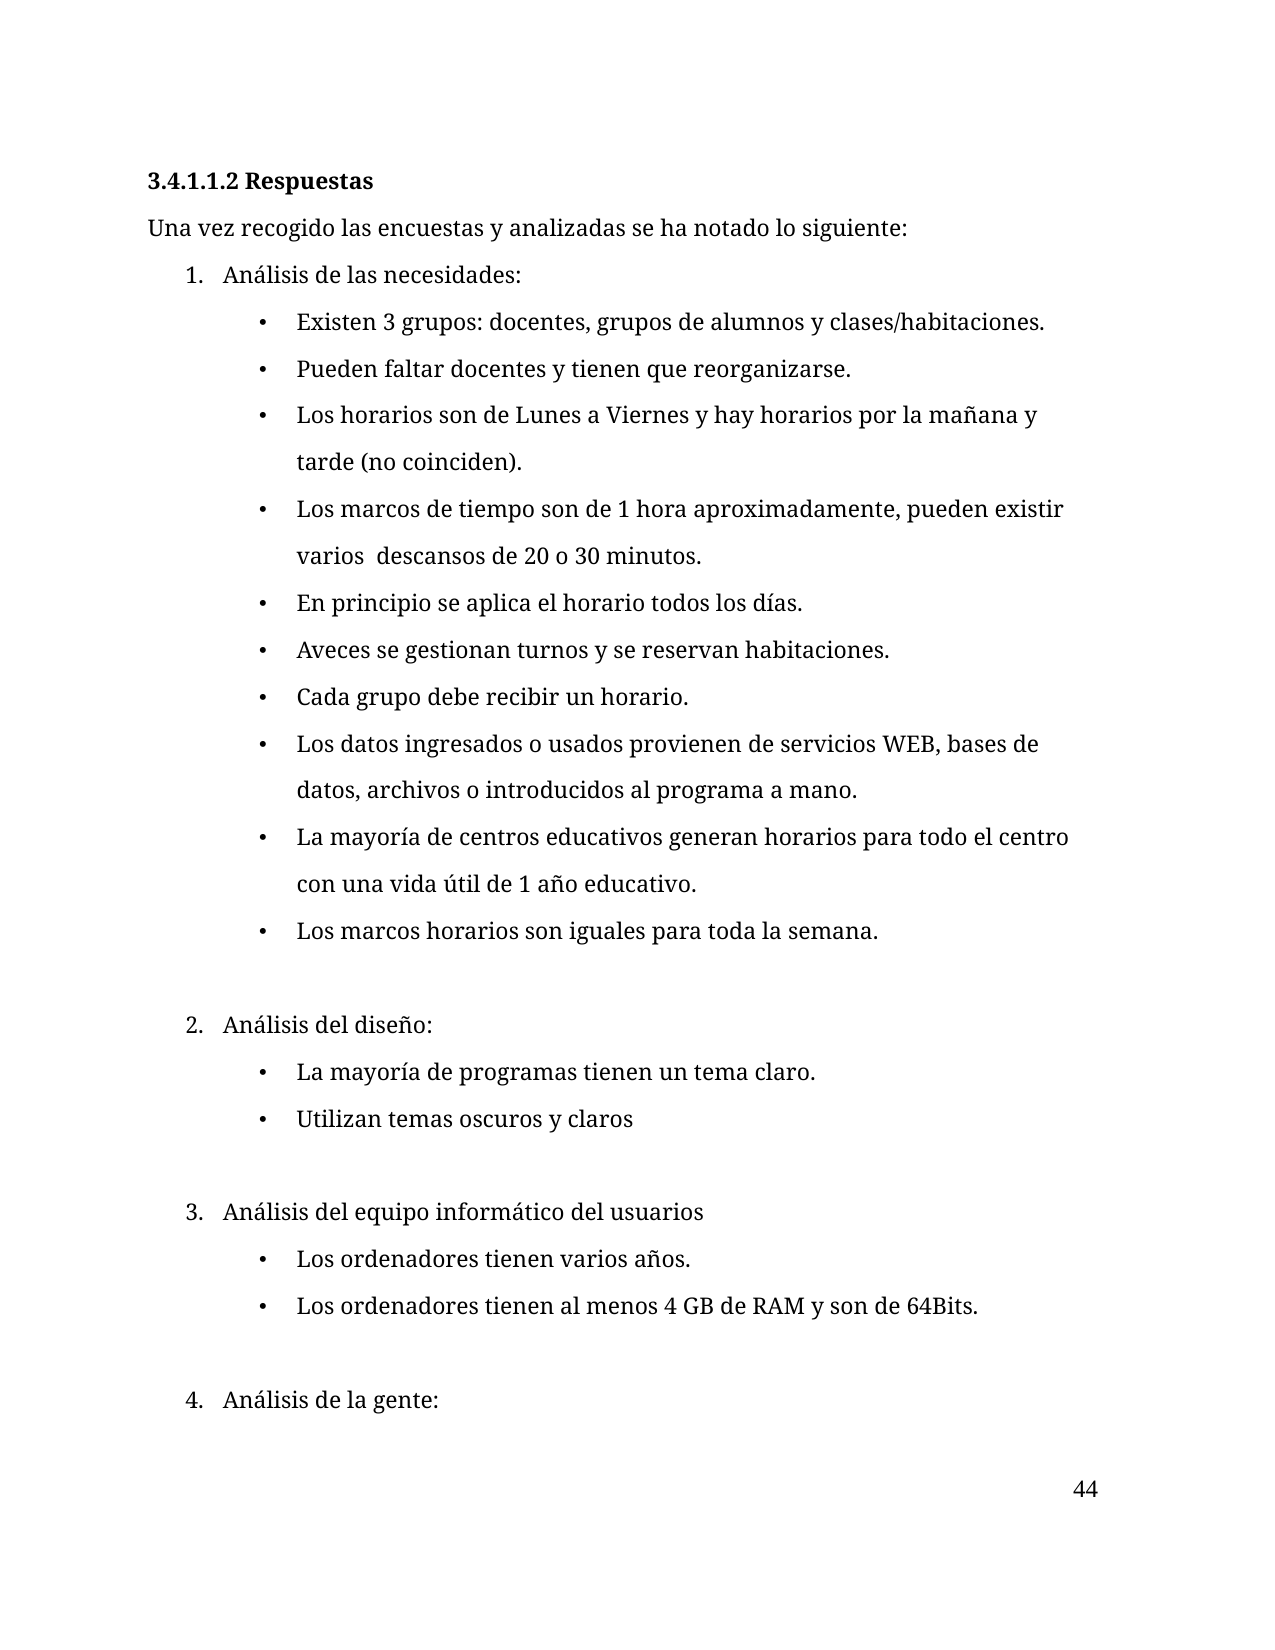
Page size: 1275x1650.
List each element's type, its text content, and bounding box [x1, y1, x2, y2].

list Análisis del diseño: [185, 1009, 1098, 1040]
text Una vez recogido las encuestas y analizadas se ha notado lo siguiente: [148, 212, 1098, 243]
list Análisis del equipo informático del usuarios [185, 1196, 1098, 1227]
list Utilizan temas oscuros y claros [259, 1102, 1098, 1134]
list Los ordenadores tienen al menos 4 GB de RAM y son de 64Bits. [259, 1290, 1098, 1321]
list Los datos ingresados o usados provienen de servicios WEB, bases de datos, archivos o introducidos al programa a mano. [259, 727, 1098, 806]
list La mayoría de programas tienen un tema claro. [259, 1056, 1098, 1087]
list Análisis de la gente: [185, 1384, 1098, 1415]
list Análisis de las necesidades: [185, 259, 1098, 290]
list Los ordenadores tienen varios años. [259, 1243, 1098, 1274]
text 3.4.1.1.2 Respuestas [148, 165, 1098, 196]
list Los marcos de tiempo son de 1 hora aproximadamente, pueden existir varios descansos de 20 o 30 minutos. [259, 493, 1098, 571]
list Aveces se gestionan turnos y se reservan habitaciones. [259, 634, 1098, 665]
list La mayoría de centros educativos generan horarios para todo el centro con una vida útil de 1 año educativo. [259, 821, 1098, 899]
list Los marcos horarios son iguales para toda la semana. [259, 915, 1098, 946]
list En principio se aplica el horario todos los días. [259, 587, 1098, 618]
list Pueden faltar docentes y tienen que reorganizarse. [259, 352, 1098, 384]
list Cada grupo debe recibir un horario. [259, 681, 1098, 712]
list Existen 3 grupos: docentes, grupos de alumnos y clases/habitaciones. [259, 306, 1098, 337]
list Los horarios son de Lunes a Viernes y hay horarios por la mañana y tarde (no coinciden). [259, 399, 1098, 477]
